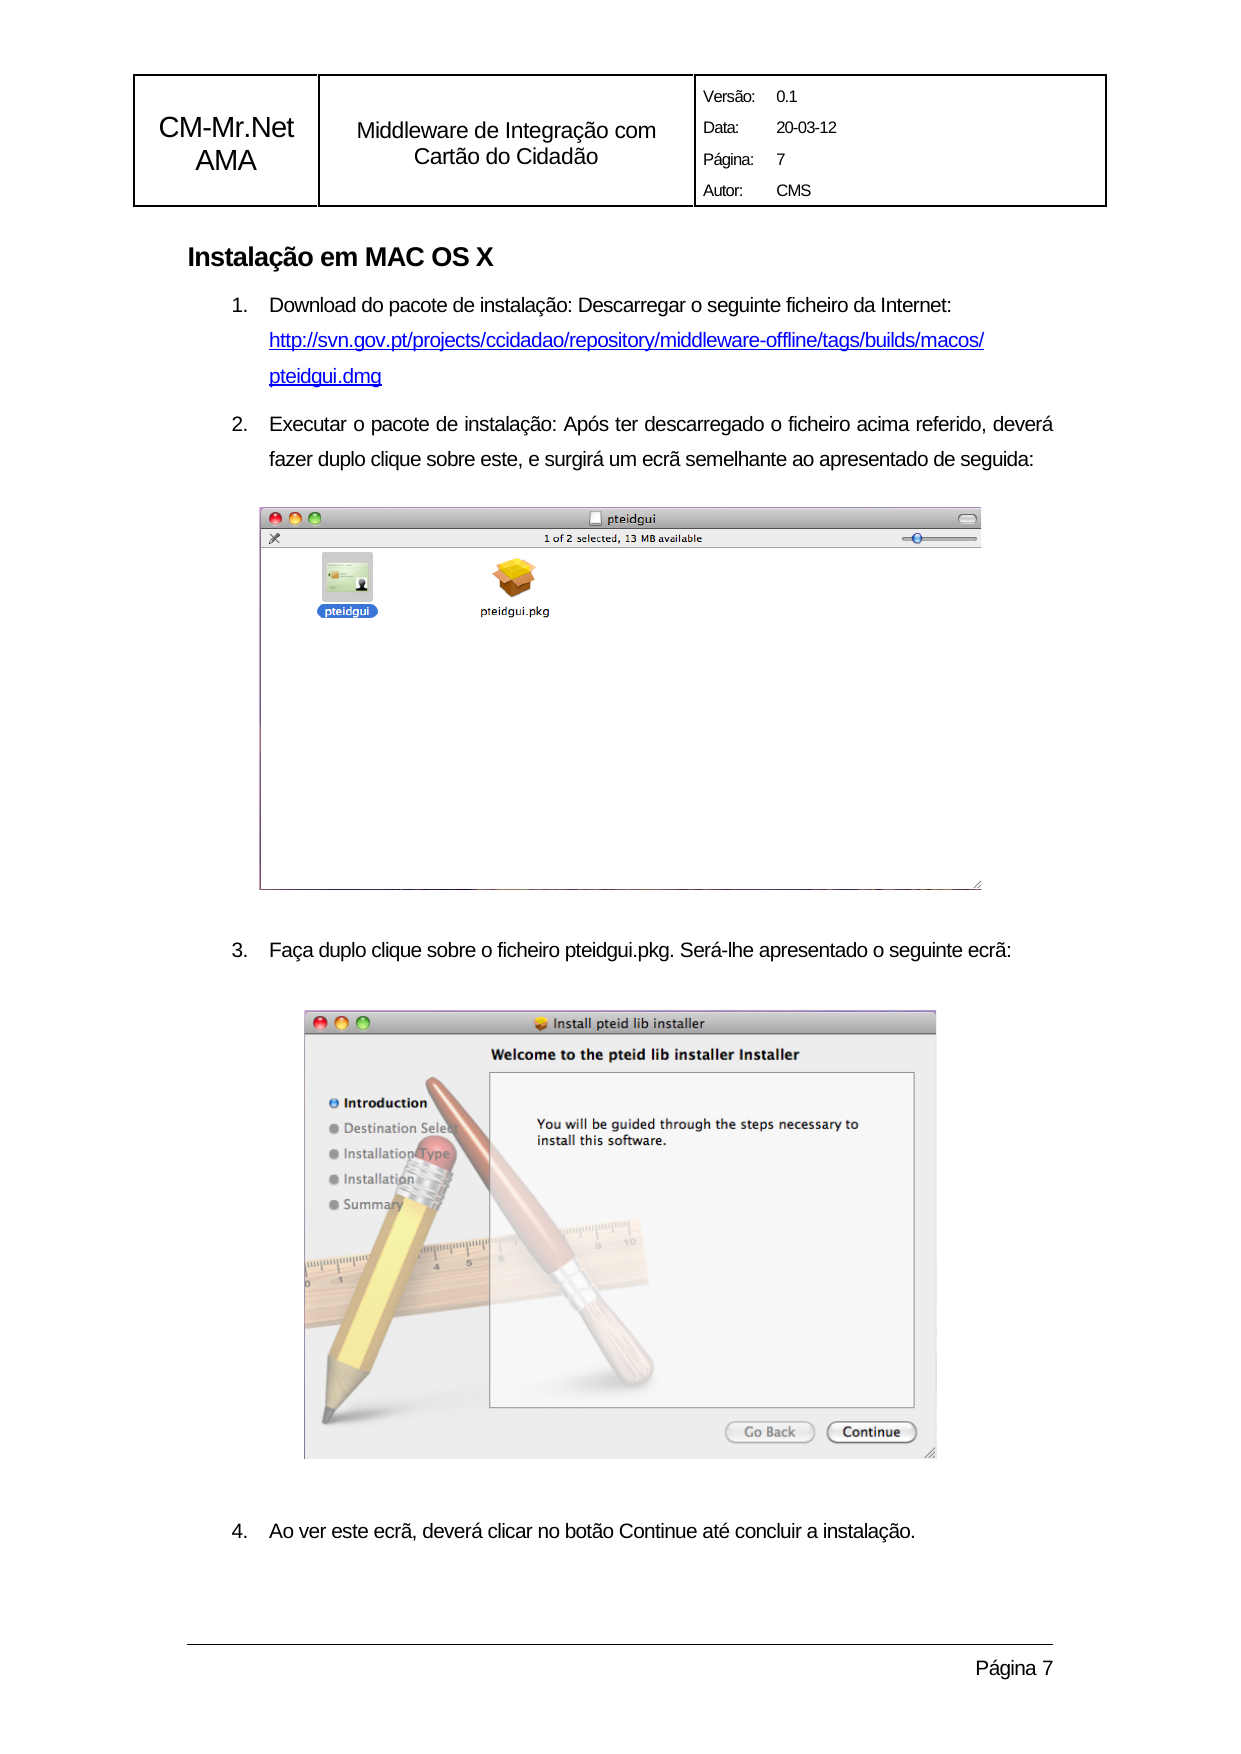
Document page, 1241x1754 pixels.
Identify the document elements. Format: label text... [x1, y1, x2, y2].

subtitle Instalação em MAC OS X [187, 242, 1053, 272]
picture [259, 507, 982, 890]
list Faça duplo clique sobre o ficheiro pteidgui.pkg. Será-lhe apresentado o seguinte ecrã: [231, 938, 1053, 962]
list Executar o pacote de instalação: Após ter descarregado o ficheiro acima referido, deverá fazer duplo clique sobre este, e surgirá um ecrã semelhante ao apresentado de seguida: [231, 412, 1053, 913]
list Download do pacote de instalação: Descarregar o seguinte ficheiro da Internet: http://svn.gov.pt/projects/ccidadao/repository/middleware-offline/tags/builds/macos/pteidgui.dmg [231, 293, 1053, 388]
picture [304, 1010, 937, 1459]
list Ao ver este ecrã, deverá clicar no botão Continue até concluir a instalação. [231, 1519, 1053, 1543]
